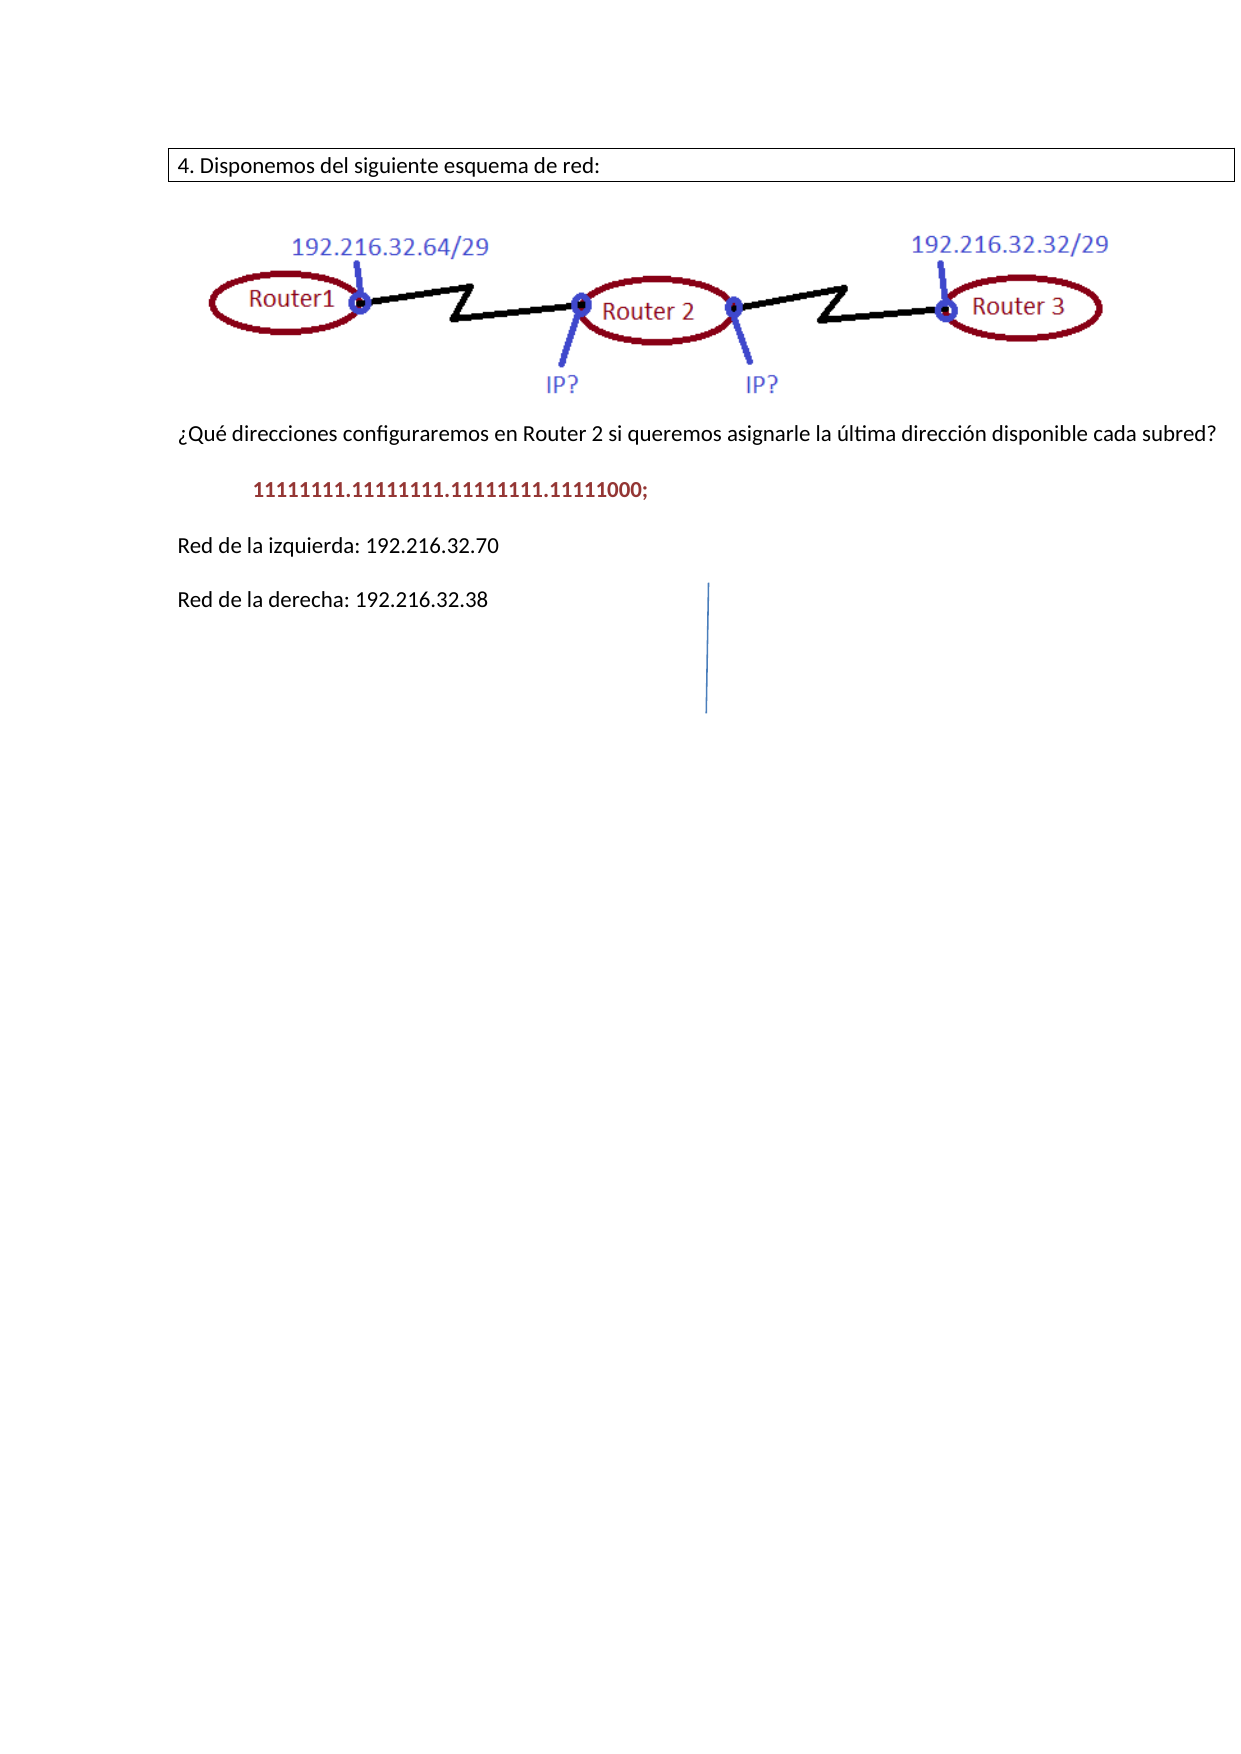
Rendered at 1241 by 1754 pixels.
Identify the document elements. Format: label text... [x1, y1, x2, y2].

text Red de la derecha: 192.216.32.38 [177, 585, 707, 613]
text [709, 585, 1226, 613]
text 4. Disponemos del siguiente esquema de red: [169, 149, 1234, 181]
picture [177, 210, 1168, 419]
list 11111111.11111111.11111111.11111000; [252, 475, 1226, 503]
text Red de la izquierda: 192.216.32.70 [177, 531, 1226, 559]
text ¿Qué direcciones configuraremos en Router 2 si queremos asignarle la última dirección disponible cada subred? [177, 419, 1226, 447]
